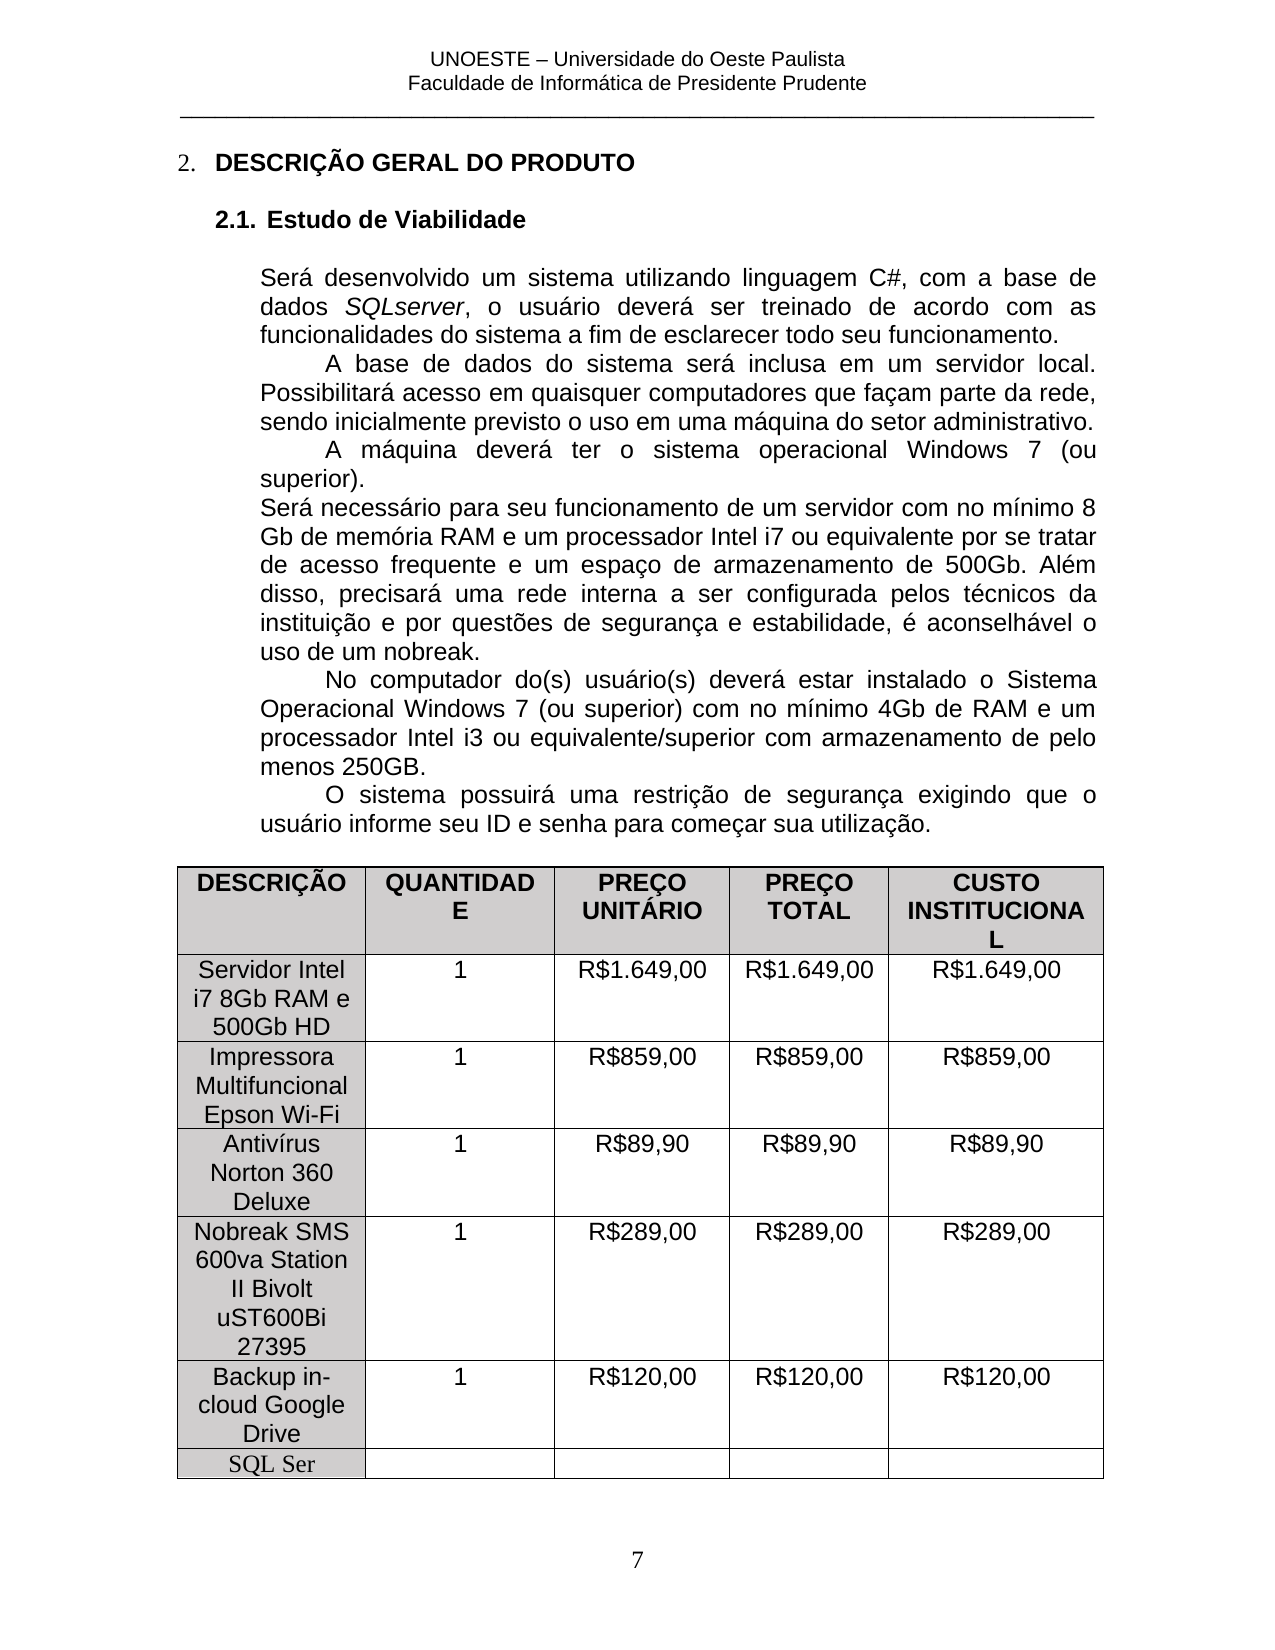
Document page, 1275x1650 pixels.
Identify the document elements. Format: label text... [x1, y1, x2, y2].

table_cell Antivírus Norton 360 Deluxe [178, 1129, 365, 1216]
table_header CUSTO INSTITUCIONAL [889, 868, 1103, 954]
text No computador do(s) usuário(s) deverá estar instalado o Sistema Operacional Windows 7 (ou superior) com no mínimo 4Gb de RAM e um processador Intel i3 ou equivalente/superior com armazenamento de pelo menos 250GB. [260, 665, 1098, 780]
text A máquina deverá ter o sistema operacional Windows 7 (ou superior). [260, 435, 1098, 493]
table_cell R$1.649,00 [730, 955, 888, 1041]
table_header PREÇO TOTAL [730, 868, 888, 954]
table_cell R$89,90 [555, 1129, 729, 1216]
table_cell 1 [366, 955, 554, 1041]
table_cell 1 [366, 1217, 554, 1360]
table_cell R$859,00 [889, 1042, 1103, 1128]
table_header DESCRIÇÃO [178, 868, 365, 954]
table_cell Backup in-cloud Google Drive [178, 1361, 365, 1448]
table_cell R$859,00 [730, 1042, 888, 1128]
list Estudo de Viabilidade [215, 205, 1098, 234]
text Será necessário para seu funcionamento de um servidor com no mínimo 8 Gb de memória RAM e um processador Intel i7 ou equivalente por se tratar de acesso frequente e um espaço de armazenamento de 500Gb. Além disso, precisará uma rede interna a ser configurada pelos técnicos da instituição e por questões de segurança e estabilidade, é aconselhável o uso de um nobreak. [260, 493, 1098, 665]
text Será desenvolvido um sistema utilizando linguagem C#, com a base de dados SQLserver, o usuário deverá ser treinado de acordo com as funcionalidades do sistema a fim de esclarecer todo seu funcionamento. [260, 234, 1098, 349]
table_cell R$289,00 [889, 1217, 1103, 1360]
table_cell R$89,90 [730, 1129, 888, 1216]
table_cell Servidor Intel i7 8Gb RAM e 500Gb HD [178, 955, 365, 1041]
table_cell R$859,00 [555, 1042, 729, 1128]
table_cell [366, 1449, 554, 1477]
table_cell Impressora Multifuncional Epson Wi-Fi [178, 1042, 365, 1128]
table_cell R$120,00 [555, 1361, 729, 1448]
table_cell [889, 1449, 1103, 1477]
text O sistema possuirá uma restrição de segurança exigindo que o usuário informe seu ID e senha para começar sua utilização. [260, 780, 1098, 838]
table_cell 1 [366, 1361, 554, 1448]
table_cell R$120,00 [730, 1361, 888, 1448]
table_cell [555, 1449, 729, 1477]
table_cell R$89,90 [889, 1129, 1103, 1216]
table_cell [730, 1449, 888, 1477]
table_header PREÇO UNITÁRIO [555, 868, 729, 954]
table_header QUANTIDADE [366, 868, 554, 954]
table_cell R$120,00 [889, 1361, 1103, 1448]
table_cell 1 [366, 1042, 554, 1128]
table_cell R$289,00 [730, 1217, 888, 1360]
table_cell 1 [366, 1129, 554, 1216]
list DESCRIÇÃO GERAL DO PRODUTO [177, 148, 1098, 176]
table_cell SQL Ser [178, 1449, 365, 1477]
table_cell R$289,00 [555, 1217, 729, 1360]
table_cell R$1.649,00 [889, 955, 1103, 1041]
table_cell Nobreak SMS 600va Station II Bivolt uST600Bi 27395 [178, 1217, 365, 1360]
table_cell R$1.649,00 [555, 955, 729, 1041]
text A base de dados do sistema será inclusa em um servidor local. Possibilitará acesso em quaisquer computadores que façam parte da rede, sendo inicialmente previsto o uso em uma máquina do setor administrativo. [260, 349, 1098, 435]
